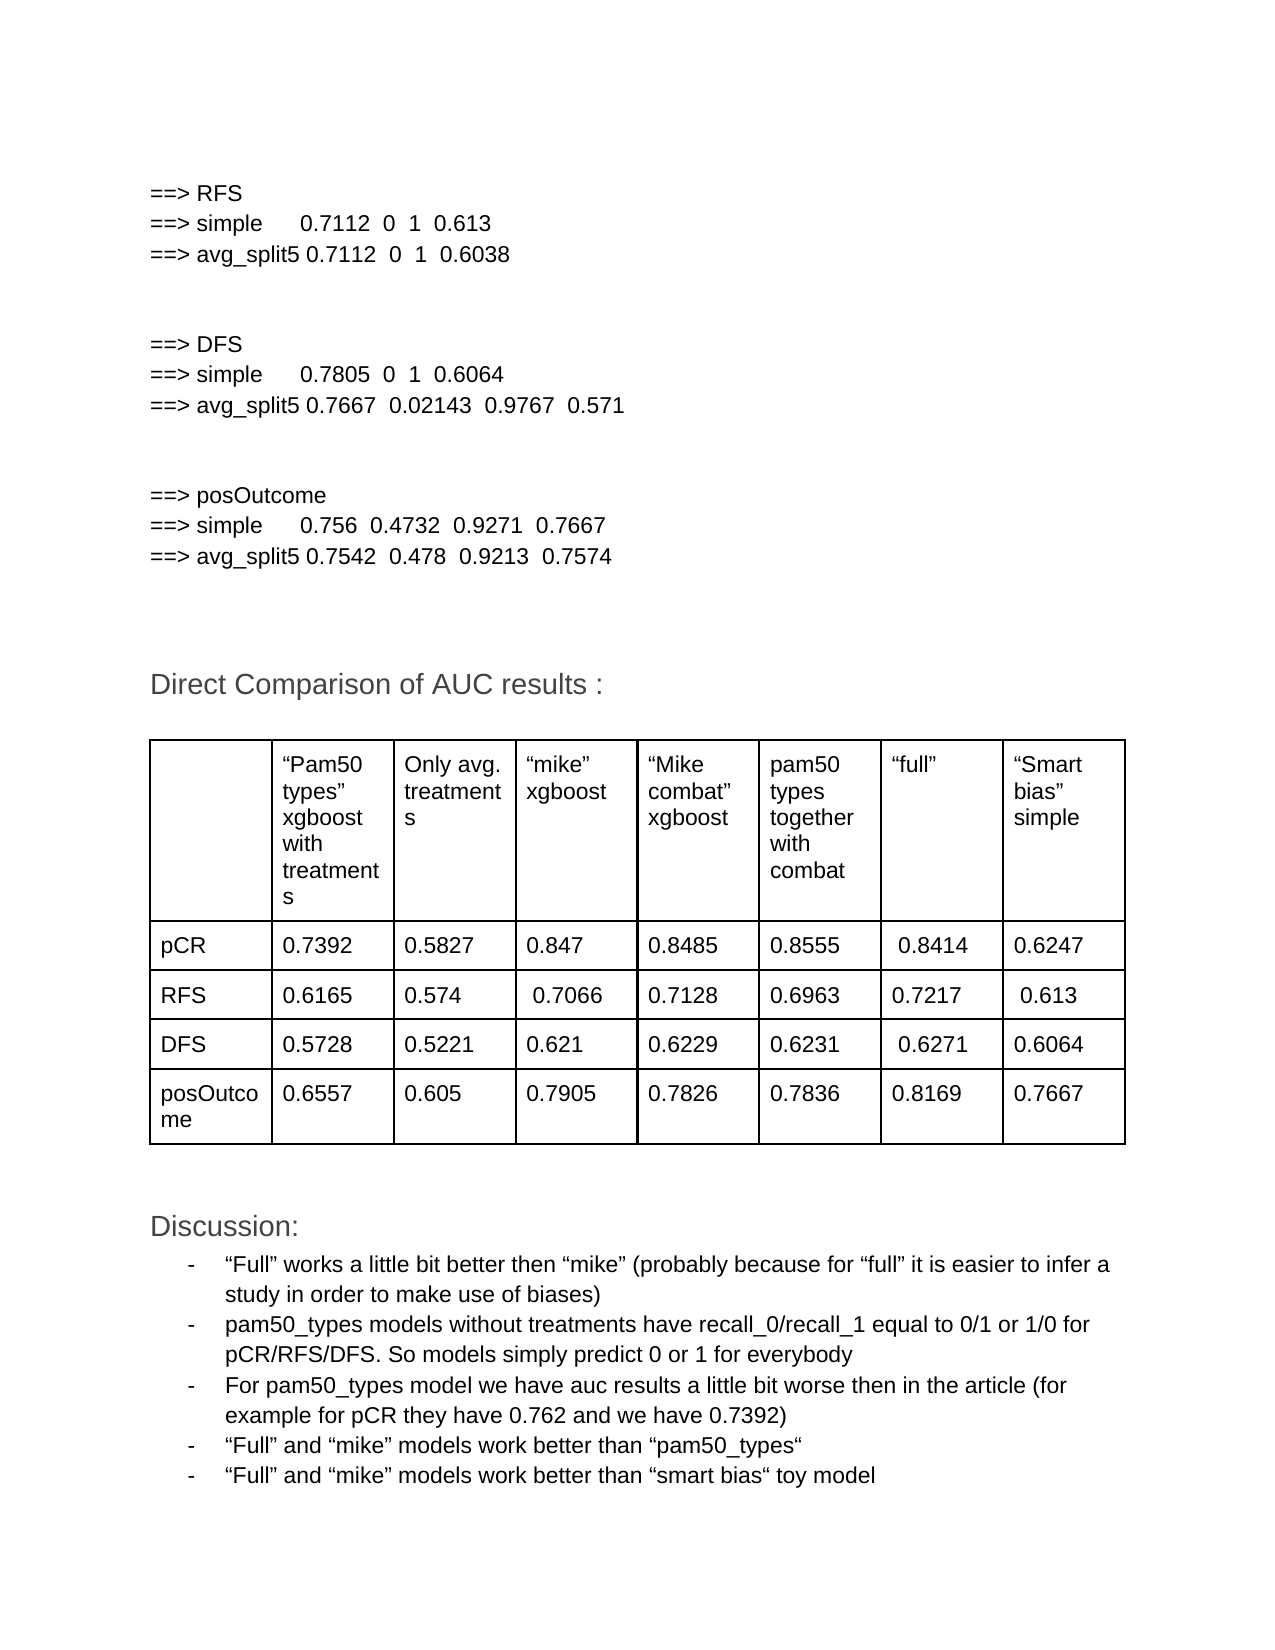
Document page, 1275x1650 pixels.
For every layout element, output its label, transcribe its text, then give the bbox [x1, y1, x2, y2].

table_header pam50 types together with combat [760, 741, 880, 920]
table_cell 0.8169 [882, 1070, 1002, 1143]
list pam50_types models without treatments have recall_0/recall_1 equal to 0/1 or 1/0 for pCR/RFS/DFS. So models simply predict 0 or 1 for everybody [187, 1311, 1125, 1368]
table_cell 0.6963 [760, 971, 880, 1018]
table_cell 0.7826 [639, 1070, 758, 1143]
table_cell 0.7905 [517, 1070, 636, 1143]
text ==> simple 0.7112 0 1 0.613 [150, 210, 1125, 237]
table_cell 0.6064 [1004, 1020, 1124, 1068]
table_cell pCR [151, 922, 271, 969]
list For pam50_types model we have auc results a little bit worse then in the article (for example for pCR they have 0.762 and we have 0.7392) [187, 1372, 1125, 1428]
table_header [151, 741, 271, 920]
table_cell 0.6247 [1004, 922, 1124, 969]
subtitle Discussion: [150, 1209, 1125, 1242]
subtitle Direct Comparison of AUC results : [150, 667, 1125, 700]
table_cell 0.7066 [517, 971, 636, 1018]
table_header “mike” xgboost [517, 741, 636, 920]
text ==> avg_split5 0.7542 0.478 0.9213 0.7574 [150, 543, 1125, 569]
table_cell 0.605 [395, 1070, 515, 1143]
table_header “full” [882, 741, 1002, 920]
text ==> posOutcome [150, 482, 1125, 509]
table_cell 0.7128 [639, 971, 758, 1018]
text ==> simple 0.756 0.4732 0.9271 0.7667 [150, 512, 1125, 539]
list “Full” and “mike” models work better than “smart bias“ toy model [187, 1462, 1125, 1488]
text ==> RFS [150, 180, 1125, 207]
table_cell 0.613 [1004, 971, 1124, 1018]
text ==> avg_split5 0.7667 0.02143 0.9767 0.571 [150, 392, 1125, 418]
table_cell posOutcome [151, 1070, 271, 1143]
table_cell 0.7217 [882, 971, 1002, 1018]
table_cell 0.6229 [639, 1020, 758, 1068]
table_cell 0.7392 [273, 922, 393, 969]
table_cell 0.5728 [273, 1020, 393, 1068]
table_header “Pam50 types” xgboost with treatments [273, 741, 393, 920]
table_cell 0.6231 [760, 1020, 880, 1068]
table_cell RFS [151, 971, 271, 1018]
table_cell 0.6271 [882, 1020, 1002, 1068]
list “Full” works a little bit better then “mike” (probably because for “full” it is easier to infer a study in order to make use of biases) [187, 1251, 1125, 1307]
table_cell 0.621 [517, 1020, 636, 1068]
table_cell 0.6165 [273, 971, 393, 1018]
table_cell 0.8555 [760, 922, 880, 969]
table_header Only avg. treatments [395, 741, 515, 920]
table_cell 0.6557 [273, 1070, 393, 1143]
text ==> avg_split5 0.7112 0 1 0.6038 [150, 241, 1125, 267]
table_cell 0.7667 [1004, 1070, 1124, 1143]
table_cell 0.8485 [639, 922, 758, 969]
table_cell 0.7836 [760, 1070, 880, 1143]
text ==> DFS [150, 331, 1125, 358]
table_cell 0.5221 [395, 1020, 515, 1068]
table_cell 0.8414 [882, 922, 1002, 969]
table_cell 0.574 [395, 971, 515, 1018]
table_header “Mike combat” xgboost [639, 741, 758, 920]
text ==> simple 0.7805 0 1 0.6064 [150, 361, 1125, 388]
table_cell 0.5827 [395, 922, 515, 969]
table_cell 0.847 [517, 922, 636, 969]
table_header “Smart bias” simple [1004, 741, 1124, 920]
table_cell DFS [151, 1020, 271, 1068]
list “Full” and “mike” models work better than “pam50_types“ [187, 1432, 1125, 1458]
